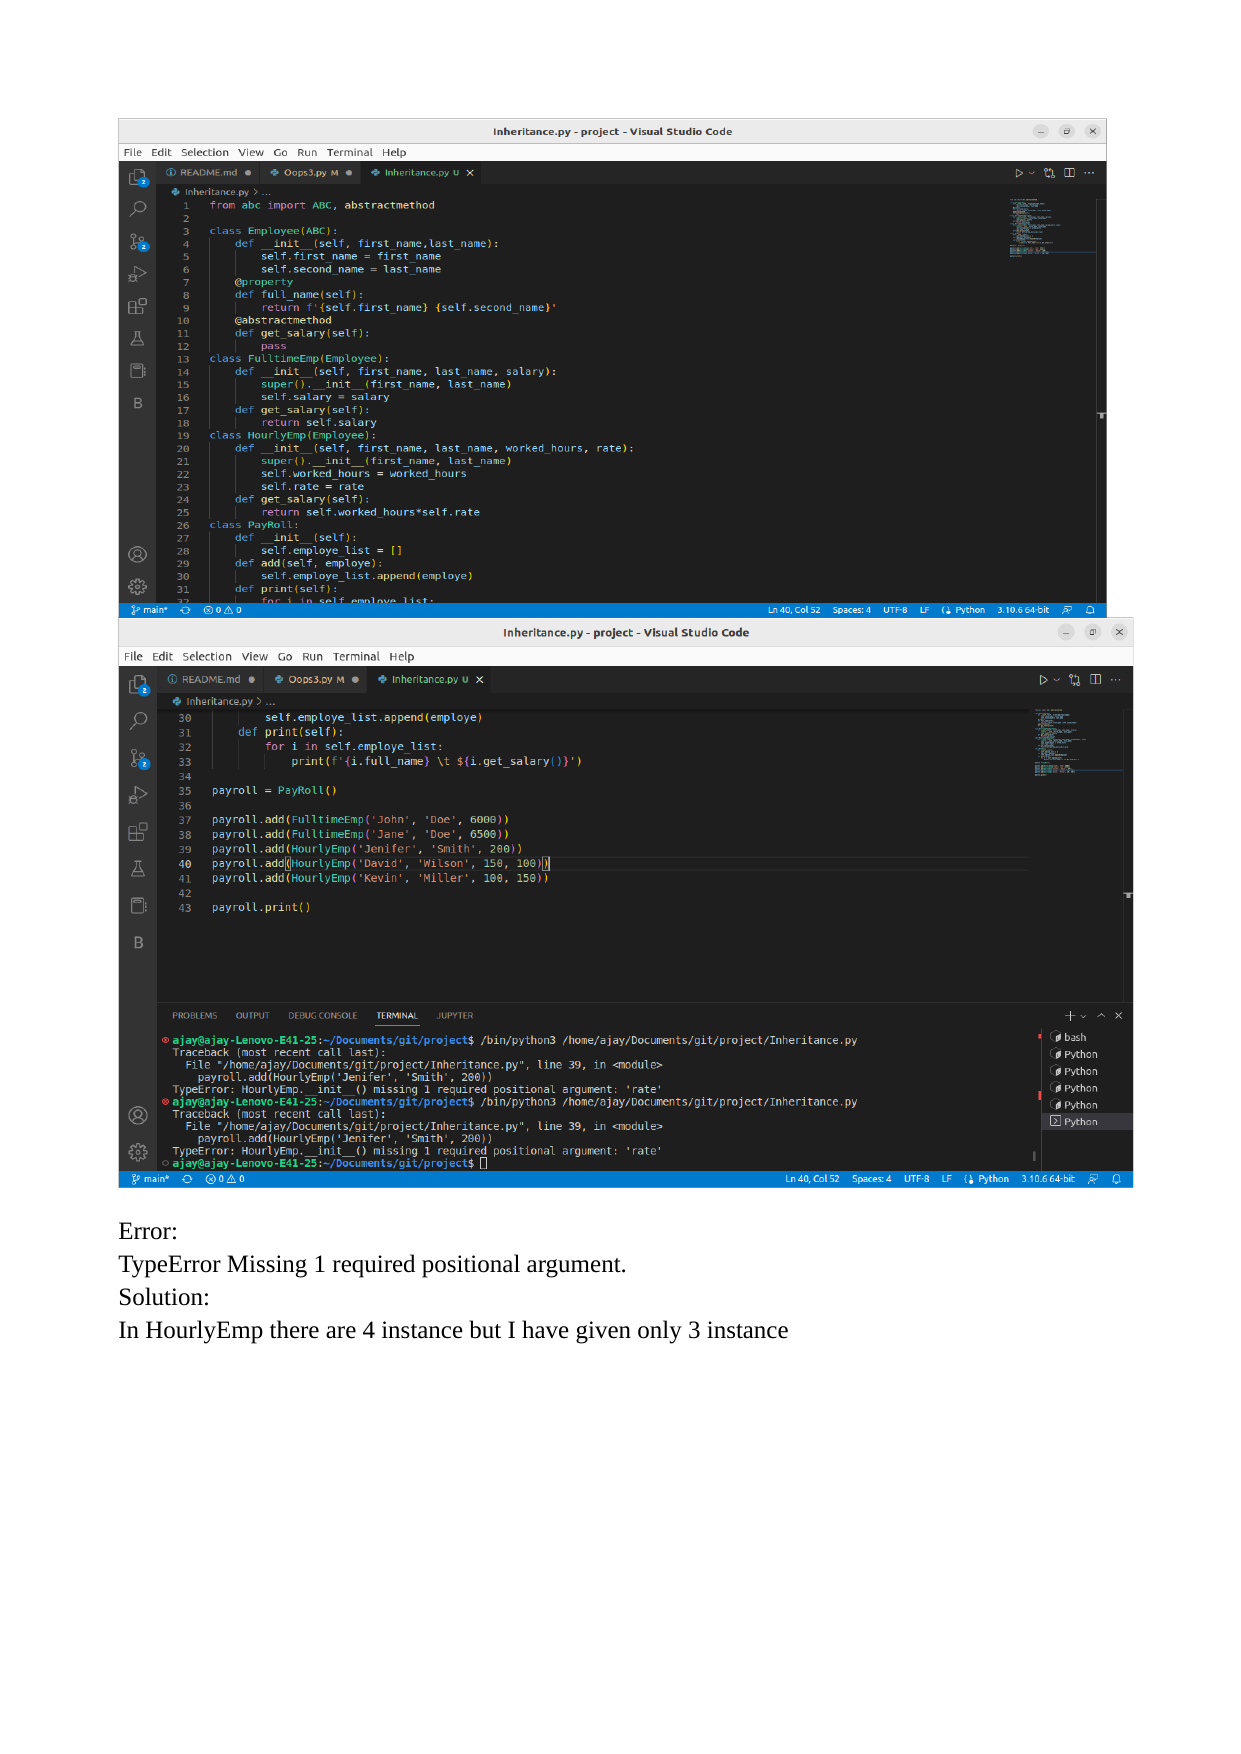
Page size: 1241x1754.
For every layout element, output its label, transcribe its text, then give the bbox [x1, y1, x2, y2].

text Solution: [118, 1282, 1122, 1311]
picture [118, 118, 1134, 1188]
text TypeError Missing 1 required positional argument. [118, 1249, 1122, 1278]
text In HourlyEmp there are 4 instance but I have given only 3 instance [118, 1315, 1122, 1344]
text Error: [118, 1216, 1122, 1245]
